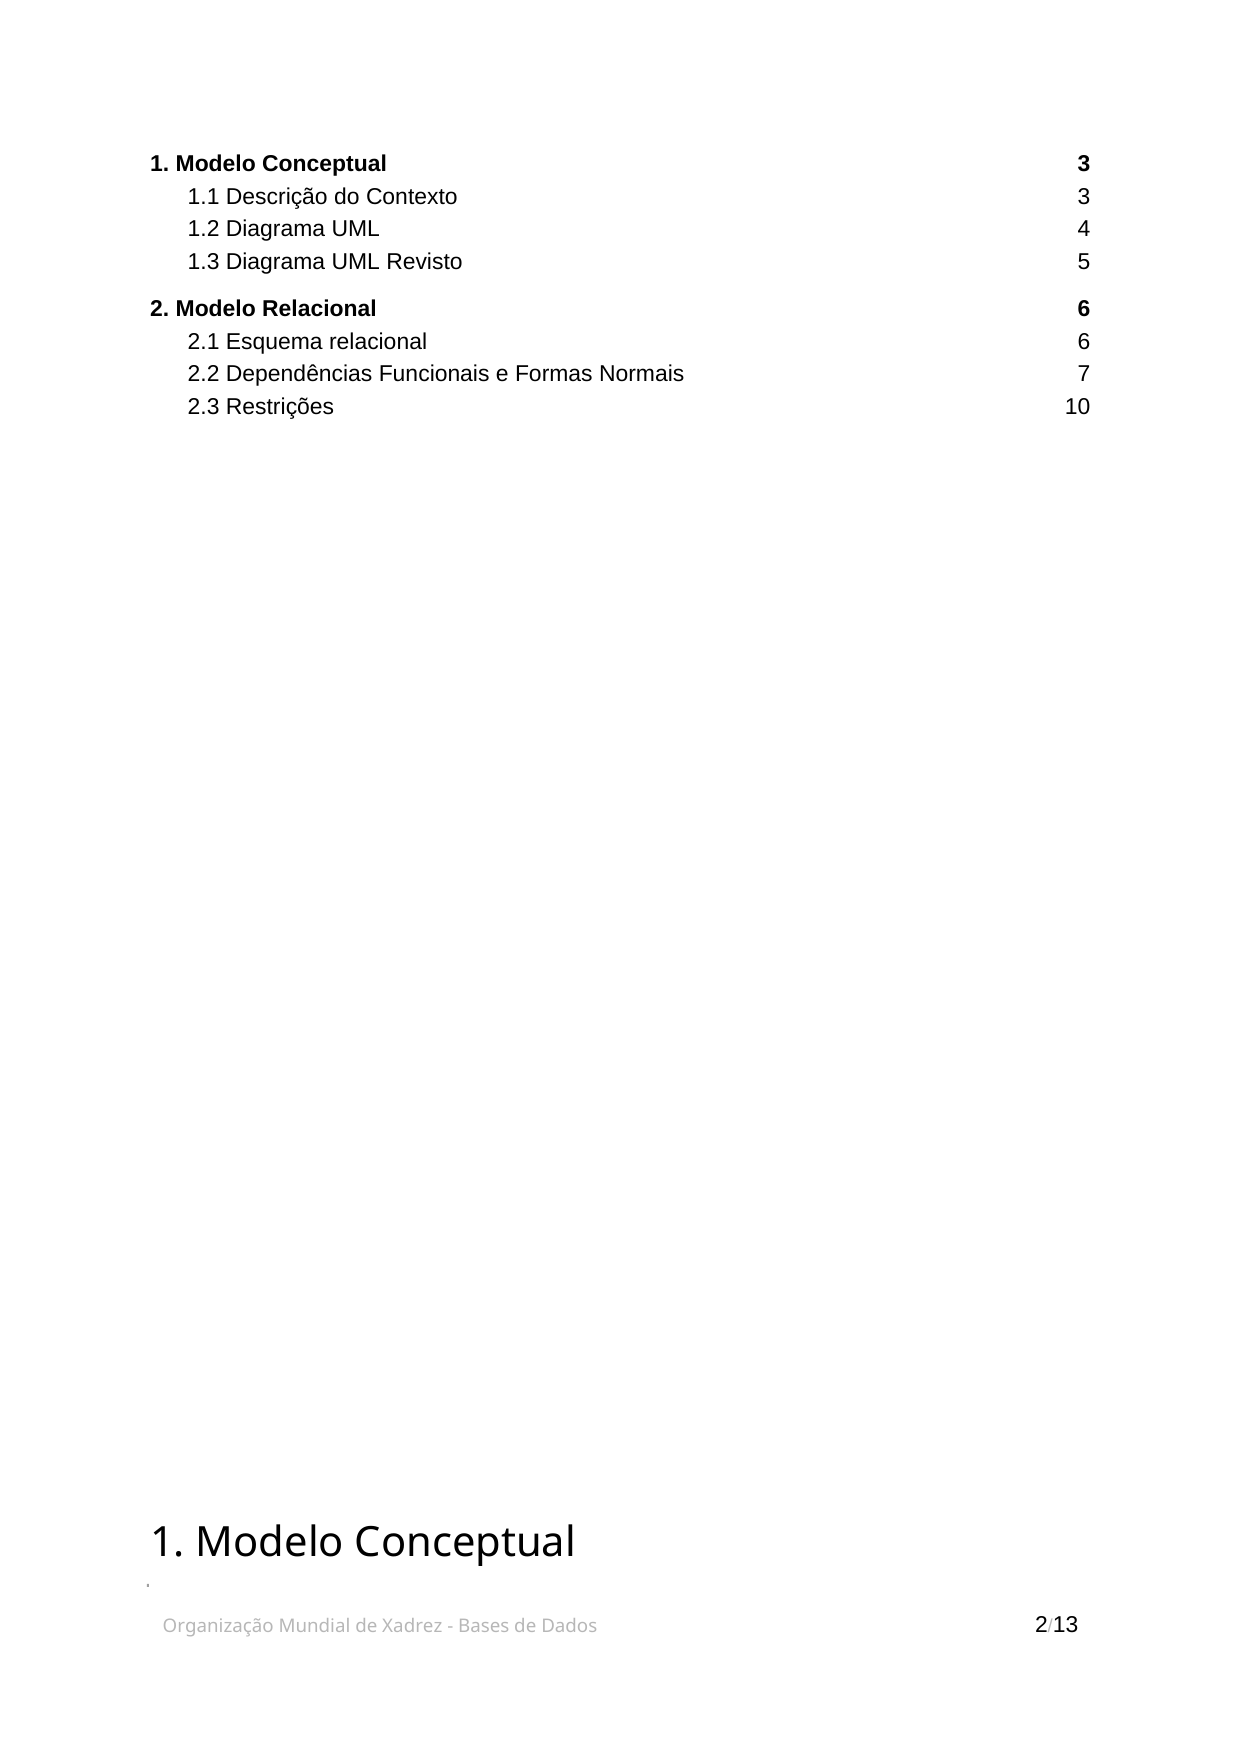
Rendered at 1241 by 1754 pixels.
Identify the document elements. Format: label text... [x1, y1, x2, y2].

text 1.3 Diagrama UML Revisto 5 [187, 248, 1090, 274]
text 2. Modelo Relacional 6 [150, 295, 1090, 321]
text 1.2 Diagrama UML 4 [187, 215, 1090, 242]
text 2.3 Restrições 10 [187, 393, 1090, 419]
subtitle 1. Modelo Conceptual [150, 1511, 1090, 1568]
text 1.1 Descrição do Contexto 3 [187, 183, 1090, 209]
text 2.2 Dependências Funcionais e Formas Normais 7 [187, 360, 1090, 387]
text 1. Modelo Conceptual 3 [150, 150, 1090, 176]
text 2.1 Esquema relacional 6 [187, 328, 1090, 354]
